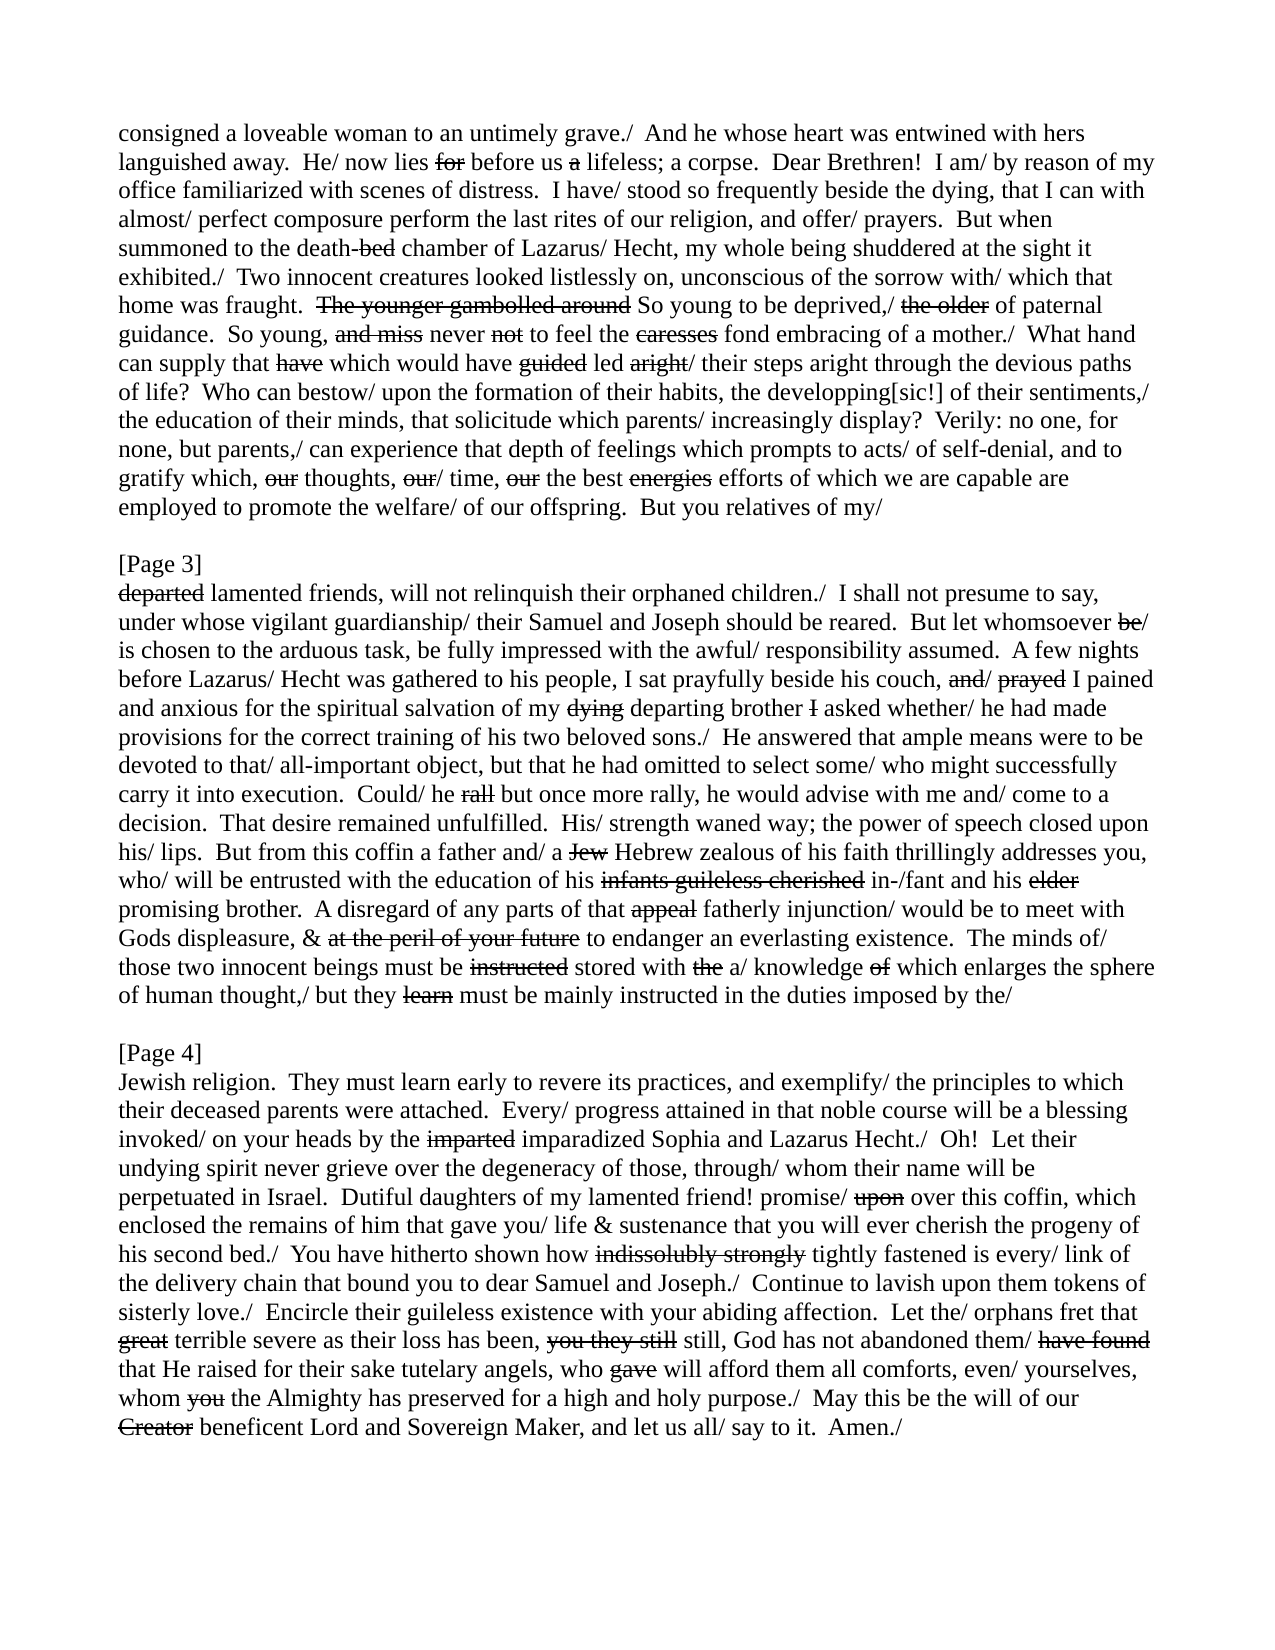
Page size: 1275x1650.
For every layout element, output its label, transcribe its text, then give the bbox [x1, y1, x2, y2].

text consigned a loveable woman to an untimely grave./ And he whose heart was entwined with hers languished away. He/ now lies for before us a lifeless; a corpse. Dear Brethren! I am/ by reason of my office familiarized with scenes of distress. I have/ stood so frequently beside the dying, that I can with almost/ perfect composure perform the last rites of our religion, and offer/ prayers. But when summoned to the death-bed chamber of Lazarus/ Hecht, my whole being shuddered at the sight it exhibited./ Two innocent creatures looked listlessly on, unconscious of the sorrow with/ which that home was fraught. The younger gambolled around So young to be deprived,/ the older of paternal guidance. So young, and miss never not to feel the caresses fond embracing of a mother./ What hand can supply that have which would have guided led aright/ their steps aright through the devious paths of life? Who can bestow/ upon the formation of their habits, the developping[sic!] of their sentiments,/ the education of their minds, that solicitude which parents/ increasingly display? Verily: no one, for none, but parents,/ can experience that depth of feelings which prompts to acts/ of self-denial, and to gratify which, our thoughts, our/ time, our the best energies efforts of which we are capable are employed to promote the welfare/ of our offspring. But you relatives of my/ [118, 118, 1157, 521]
text [Page 4] [118, 1038, 1157, 1067]
text Jewish religion. They must learn early to revere its practices, and exemplify/ the principles to which their deceased parents were attached. Every/ progress attained in that noble course will be a blessing invoked/ on your heads by the imparted imparadized Sophia and Lazarus Hecht./ Oh! Let their undying spirit never grieve over the degeneracy of those, through/ whom their name will be perpetuated in Israel. Dutiful daughters of my lamented friend! promise/ upon over this coffin, which enclosed the remains of him that gave you/ life & sustenance that you will ever cherish the progeny of his second bed./ You have hitherto shown how indissolubly strongly tightly fastened is every/ link of the delivery chain that bound you to dear Samuel and Joseph./ Continue to lavish upon them tokens of sisterly love./ Encircle their guileless existence with your abiding affection. Let the/ orphans fret that great terrible severe as their loss has been, you they still still, God has not abandoned them/ have found that He raised for their sake tutelary angels, who gave will afford them all comforts, even/ yourselves, whom you the Almighty has preserved for a high and holy purpose./ May this be the will of our Creator beneficent Lord and Sovereign Maker, and let us all/ say to it. Amen./ [118, 1067, 1157, 1441]
text [Page 3] [118, 549, 1157, 578]
text departed lamented friends, will not relinquish their orphaned children./ I shall not presume to say, under whose vigilant guardianship/ their Samuel and Joseph should be reared. But let whomsoever be/ is chosen to the arduous task, be fully impressed with the awful/ responsibility assumed. A few nights before Lazarus/ Hecht was gathered to his people, I sat prayfully beside his couch, and/ prayed I pained and anxious for the spiritual salvation of my dying departing brother I asked whether/ he had made provisions for the correct training of his two beloved sons./ He answered that ample means were to be devoted to that/ all-important object, but that he had omitted to select some/ who might successfully carry it into execution. Could/ he rall but once more rally, he would advise with me and/ come to a decision. That desire remained unfulfilled. His/ strength waned way; the power of speech closed upon his/ lips. But from this coffin a father and/ a Jew Hebrew zealous of his faith thrillingly addresses you, who/ will be entrusted with the education of his infants guileless cherished in-/fant and his elder promising brother. A disregard of any parts of that appeal fatherly injunction/ would be to meet with Gods displeasure, & at the peril of your future to endanger an everlasting existence. The minds of/ those two innocent beings must be instructed stored with the a/ knowledge of which enlarges the sphere of human thought,/ but they learn must be mainly instructed in the duties imposed by the/ [118, 578, 1157, 1009]
